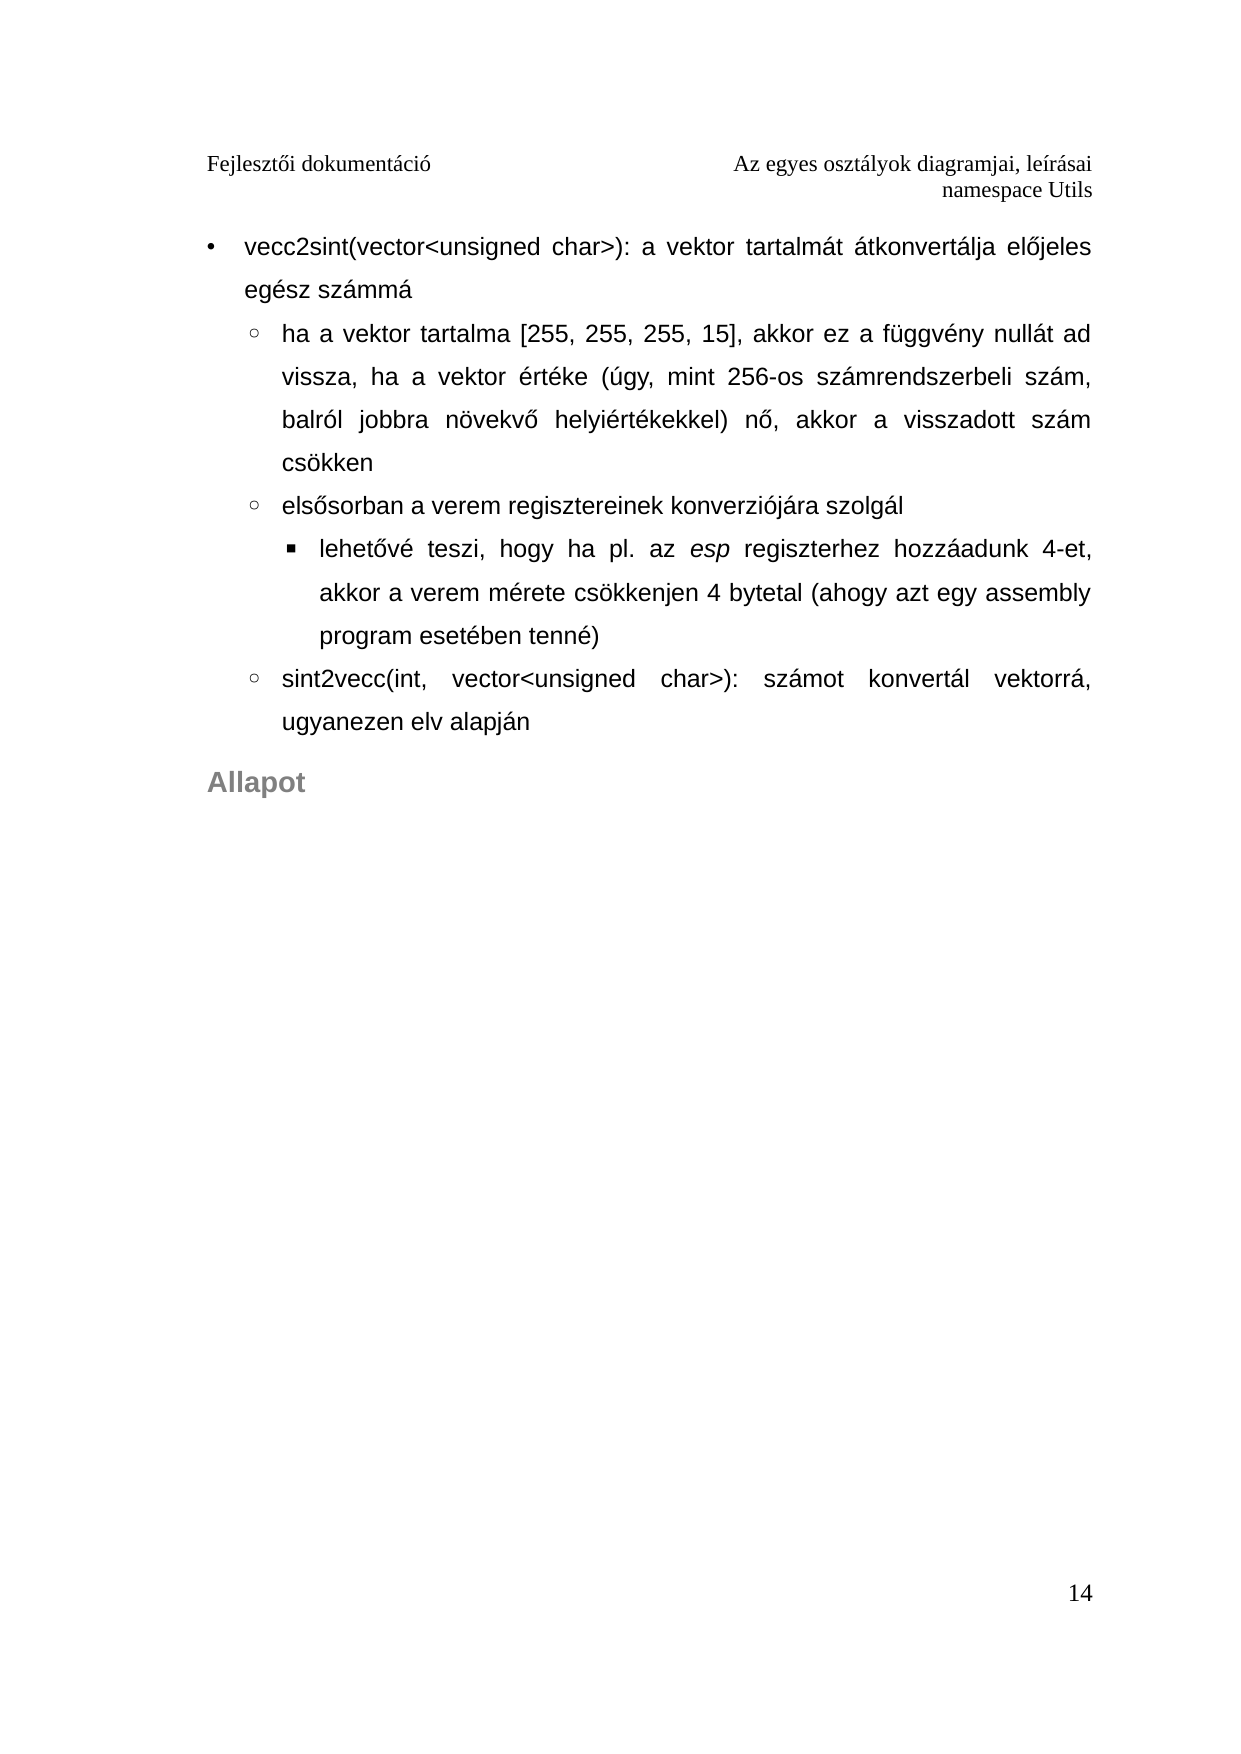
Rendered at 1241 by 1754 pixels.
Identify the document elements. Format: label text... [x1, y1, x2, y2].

list lehetővé teszi, hogy ha pl. az esp regiszterhez hozzáadunk 4-et, akkor a verem mérete csökkenjen 4 bytetal (ahogy azt egy assembly program esetében tenné) [282, 534, 1093, 649]
list vecc2sint(vector<unsigned char>): a vektor tartalmát átkonvertálja előjeles egész számmá [207, 232, 1093, 304]
subtitle Allapot [207, 765, 1093, 798]
list ha a vektor tartalma [255, 255, 255, 15], akkor ez a függvény nullát ad vissza, ha a vektor értéke (úgy, mint 256-os számrendszerbeli szám, balról jobbra növekvő helyiértékekkel) nő, akkor a visszadott szám csökken [244, 318, 1093, 477]
list elsősorban a verem regisztereinek konverziójára szolgál [244, 491, 1093, 520]
list sint2vecc(int, vector<unsigned char>): számot konvertál vektorrá, ugyanezen elv alapján [244, 664, 1093, 736]
